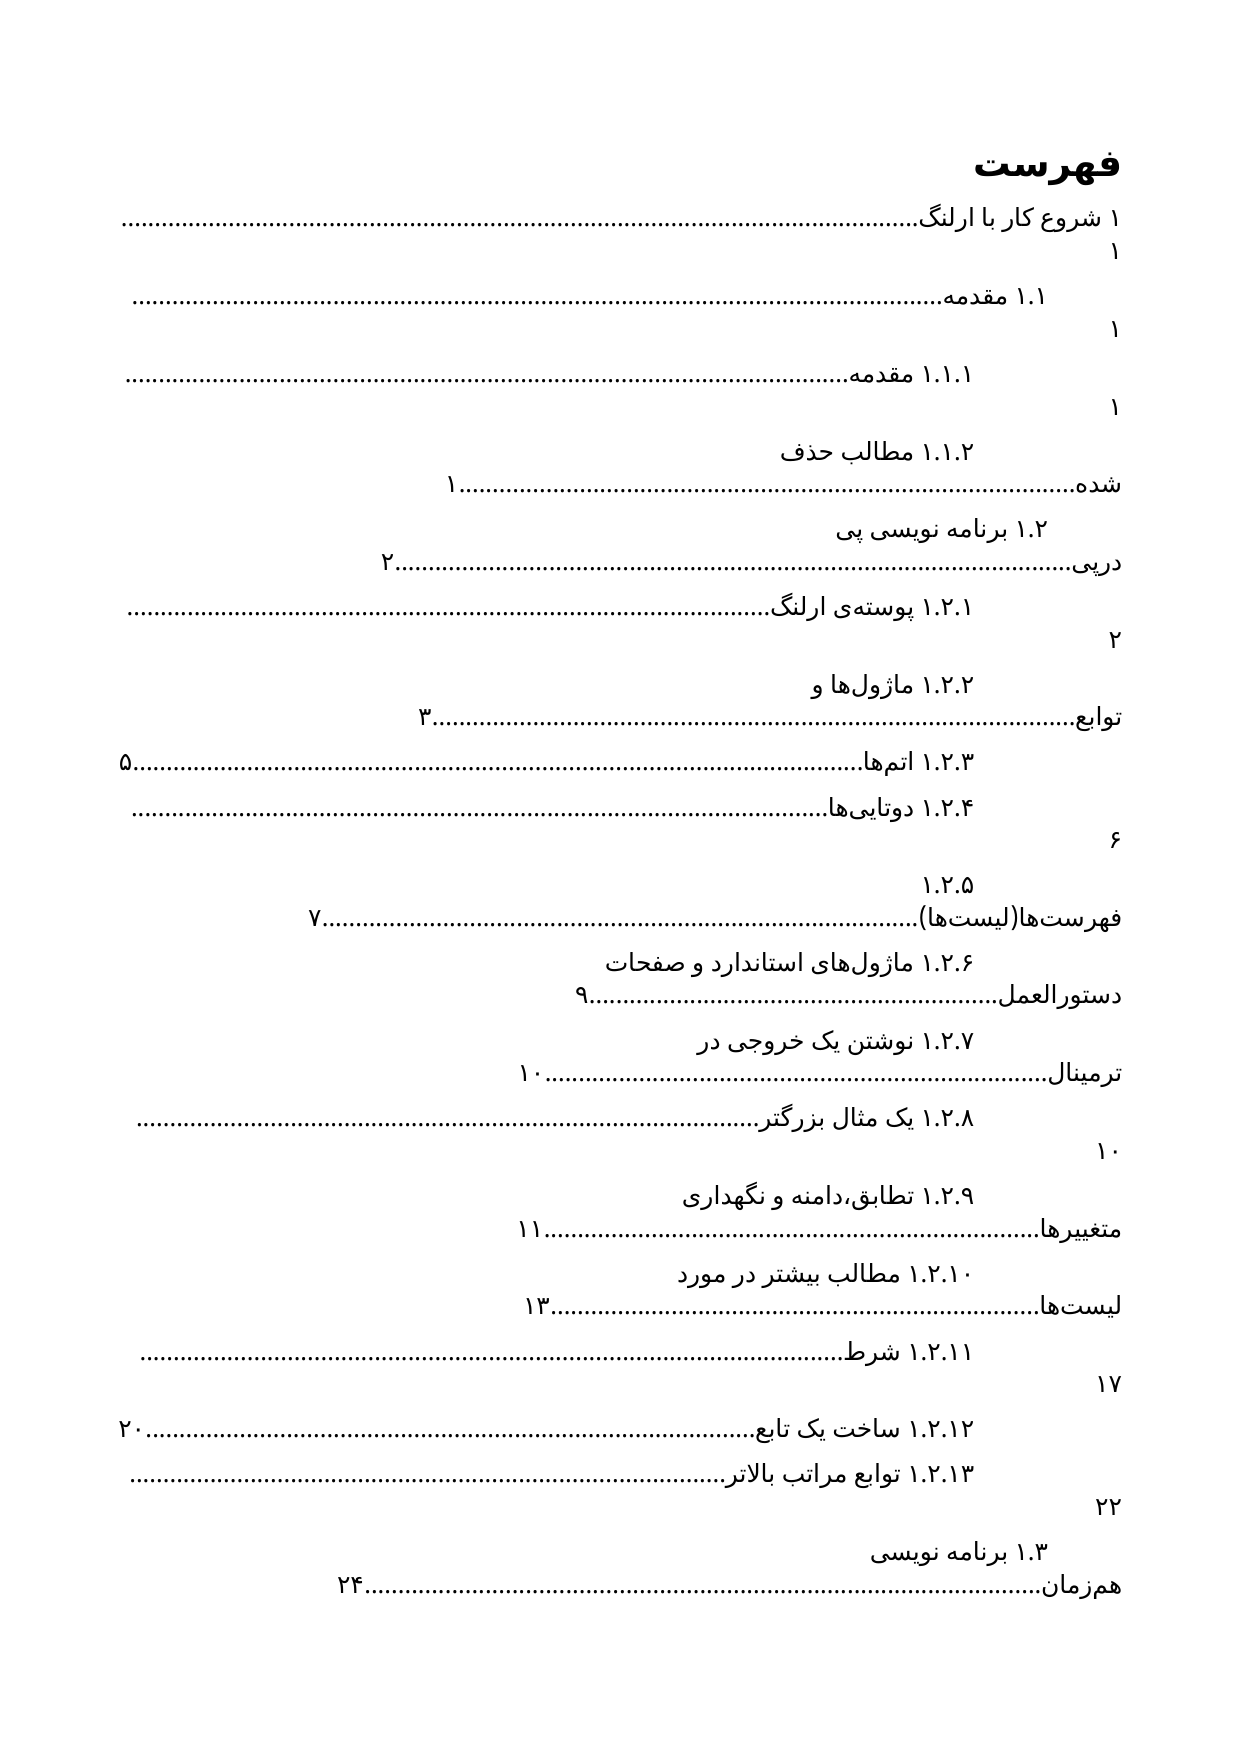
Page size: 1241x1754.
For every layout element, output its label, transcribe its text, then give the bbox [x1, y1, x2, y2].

text ۱.۲.۸ یک مثال بزرگتر.............................................................................................۱۰ [118, 1104, 1122, 1169]
text ۱ شروع کار با ارلنگ.......................................................................................................................۱ [118, 204, 1122, 270]
text ۱.۲.۱ پوسته‌ی ارلنگ................................................................................................۲ [118, 593, 1122, 658]
text ۱.۲.۹ تطابق،دامنه و نگهداری متغییرها..........................................................................۱۱ [118, 1182, 1122, 1247]
text ۱.۲.۳ اتم‌ها.............................................................................................................۵ [118, 748, 1122, 781]
text ۱.۲.۵ فهرست‌ها(لیست‌ها).........................................................................................۷ [118, 871, 1122, 936]
text ۱.۲.۶ ماژول‌های استاندارد و صفحات دستورالعمل.............................................................۹ [118, 949, 1122, 1014]
title فهرست [118, 143, 1122, 192]
text ۱.۲.۱۲ ساخت یک تابع...........................................................................................۲۰ [118, 1415, 1122, 1448]
text ۱.۳ برنامه نویسی هم‌زمان.....................................................................................................۲۴ [118, 1538, 1122, 1603]
text ۱.۲.۱۱ شرط.........................................................................................................۱۷ [118, 1337, 1122, 1403]
text ۱.۲.۷ نوشتن یک خروجی در ترمینال...........................................................................۱۰ [118, 1027, 1122, 1092]
text ۱.۲.۲ ماژول‌ها و توابع................................................................................................۳ [118, 671, 1122, 736]
text ۱.۱.۱ مقدمه............................................................................................................۱ [118, 360, 1122, 425]
text ۱.۲.۱۰ مطالب بیشتر در مورد لیست‌ها.........................................................................۱۳ [118, 1260, 1122, 1325]
text ۱.۲.۴ دوتایی‌ها........................................................................................................۶ [118, 793, 1122, 859]
text ۱.۲ برنامه نویسی پی درپی.....................................................................................................۲ [118, 515, 1122, 581]
text ۱.۱ مقدمه.........................................................................................................................۱ [118, 282, 1122, 347]
text ۱.۱.۲ مطالب حذف شده............................................................................................۱ [118, 438, 1122, 503]
text ۱.۲.۱۳ توابع مراتب بالاتر.........................................................................................۲۲ [118, 1460, 1122, 1526]
